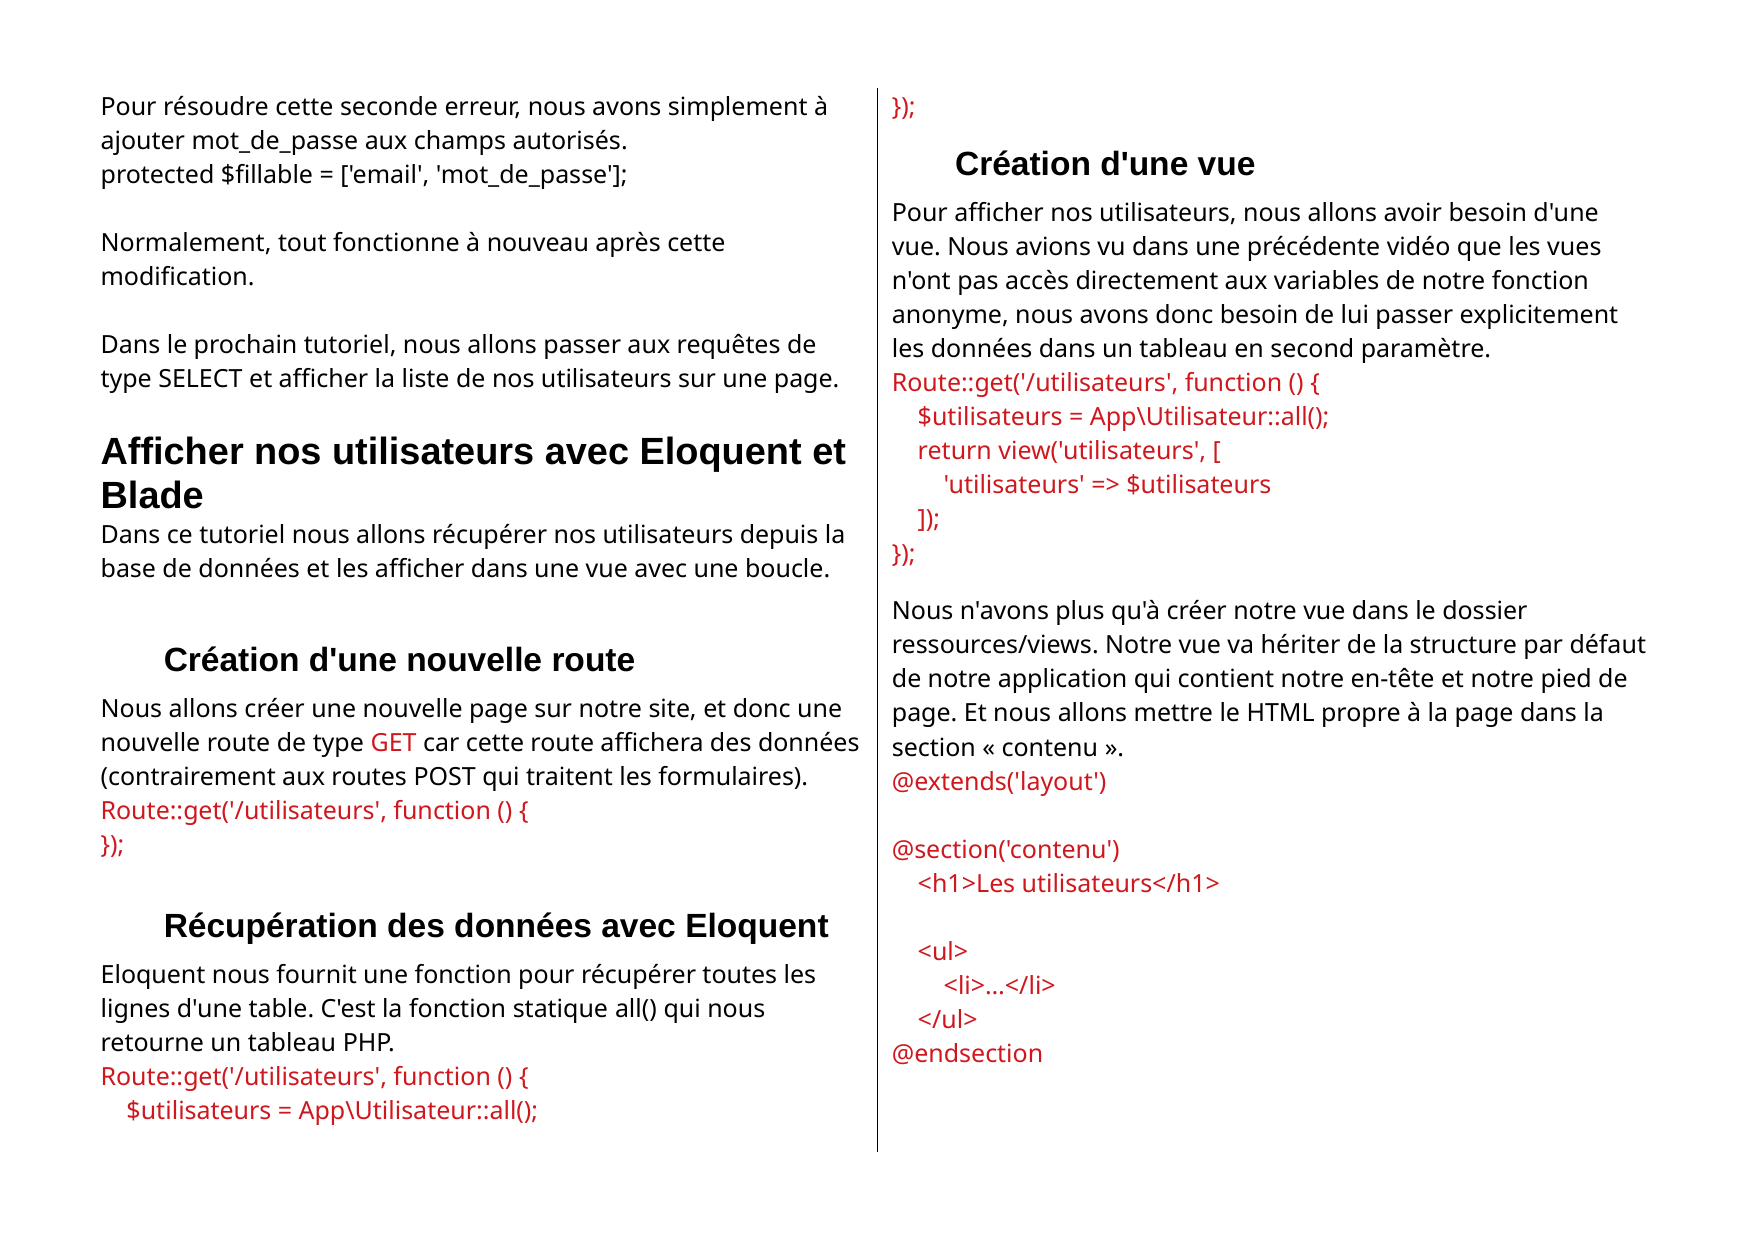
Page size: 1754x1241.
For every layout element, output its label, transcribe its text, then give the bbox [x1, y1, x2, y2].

subtitle Afficher nos utilisateurs avec Eloquent et Blade [100, 429, 862, 516]
text }); [892, 88, 1654, 123]
text Dans ce tutoriel nous allons récupérer nos utilisateurs depuis la base de données et les afficher dans une vue avec une boucle. [100, 516, 862, 584]
text Nous n'avons plus qu'à créer notre vue dans le dossier ressources/views. Notre vue va hériter de la structure par défaut de notre application qui contient notre en-tête et notre pied de page. Et nous allons mettre le HTML propre à la page dans la section « contenu ». [892, 593, 1654, 763]
text @section('contenu') [892, 831, 1654, 865]
text ]); [892, 501, 1654, 535]
text $utilisateurs = App\Utilisateur::all(); [100, 1093, 862, 1127]
text }); [892, 535, 1654, 569]
text <h1>Les utilisateurs</h1> [892, 865, 1654, 899]
text Route::get('/utilisateurs', function () { [100, 1059, 862, 1093]
text Pour résoudre cette seconde erreur, nous avons simplement à ajouter mot_de_passe aux champs autorisés. [100, 88, 862, 157]
text Route::get('/utilisateurs', function () { [892, 365, 1654, 399]
text return view('utilisateurs', [ [892, 433, 1654, 467]
text <ul> [892, 933, 1654, 968]
subtitle Récupération des données avec Eloquent [163, 905, 874, 944]
text <li>…</li> [892, 968, 1654, 1002]
text Nous allons créer une nouvelle page sur notre site, et donc une nouvelle route de type GET car cette route affichera des données (contrairement aux routes POST qui traitent les formulaires). [100, 691, 862, 793]
text </ul> [892, 1002, 1654, 1036]
text Route::get('/utilisateurs', function () { [100, 793, 862, 827]
text protected $fillable = ['email', 'mot_de_passe']; [100, 157, 862, 191]
text @endsection [892, 1036, 1654, 1070]
text 'utilisateurs' => $utilisateurs [892, 467, 1654, 501]
text Normalement, tout fonctionne à nouveau après cette modification. [100, 225, 862, 293]
text @extends('layout') [892, 763, 1654, 797]
text Pour afficher nos utilisateurs, nous allons avoir besoin d'une vue. Nous avions vu dans une précédente vidéo que les vues n'ont pas accès directement aux variables de notre fonction anonyme, nous avons donc besoin de lui passer explicitement les données dans un tableau en second paramètre. [892, 194, 1654, 365]
subtitle Création d'une vue [955, 143, 1665, 182]
subtitle Création d'une nouvelle route [163, 639, 874, 678]
text Eloquent nous fournit une fonction pour récupérer toutes les lignes d'une table. C'est la fonction statique all() qui nous retourne un tableau PHP. [100, 957, 862, 1059]
text Dans le prochain tutoriel, nous allons passer aux requêtes de type SELECT et afficher la liste de nos utilisateurs sur une page. [100, 327, 862, 395]
text }); [100, 827, 862, 861]
text $utilisateurs = App\Utilisateur::all(); [892, 399, 1654, 433]
